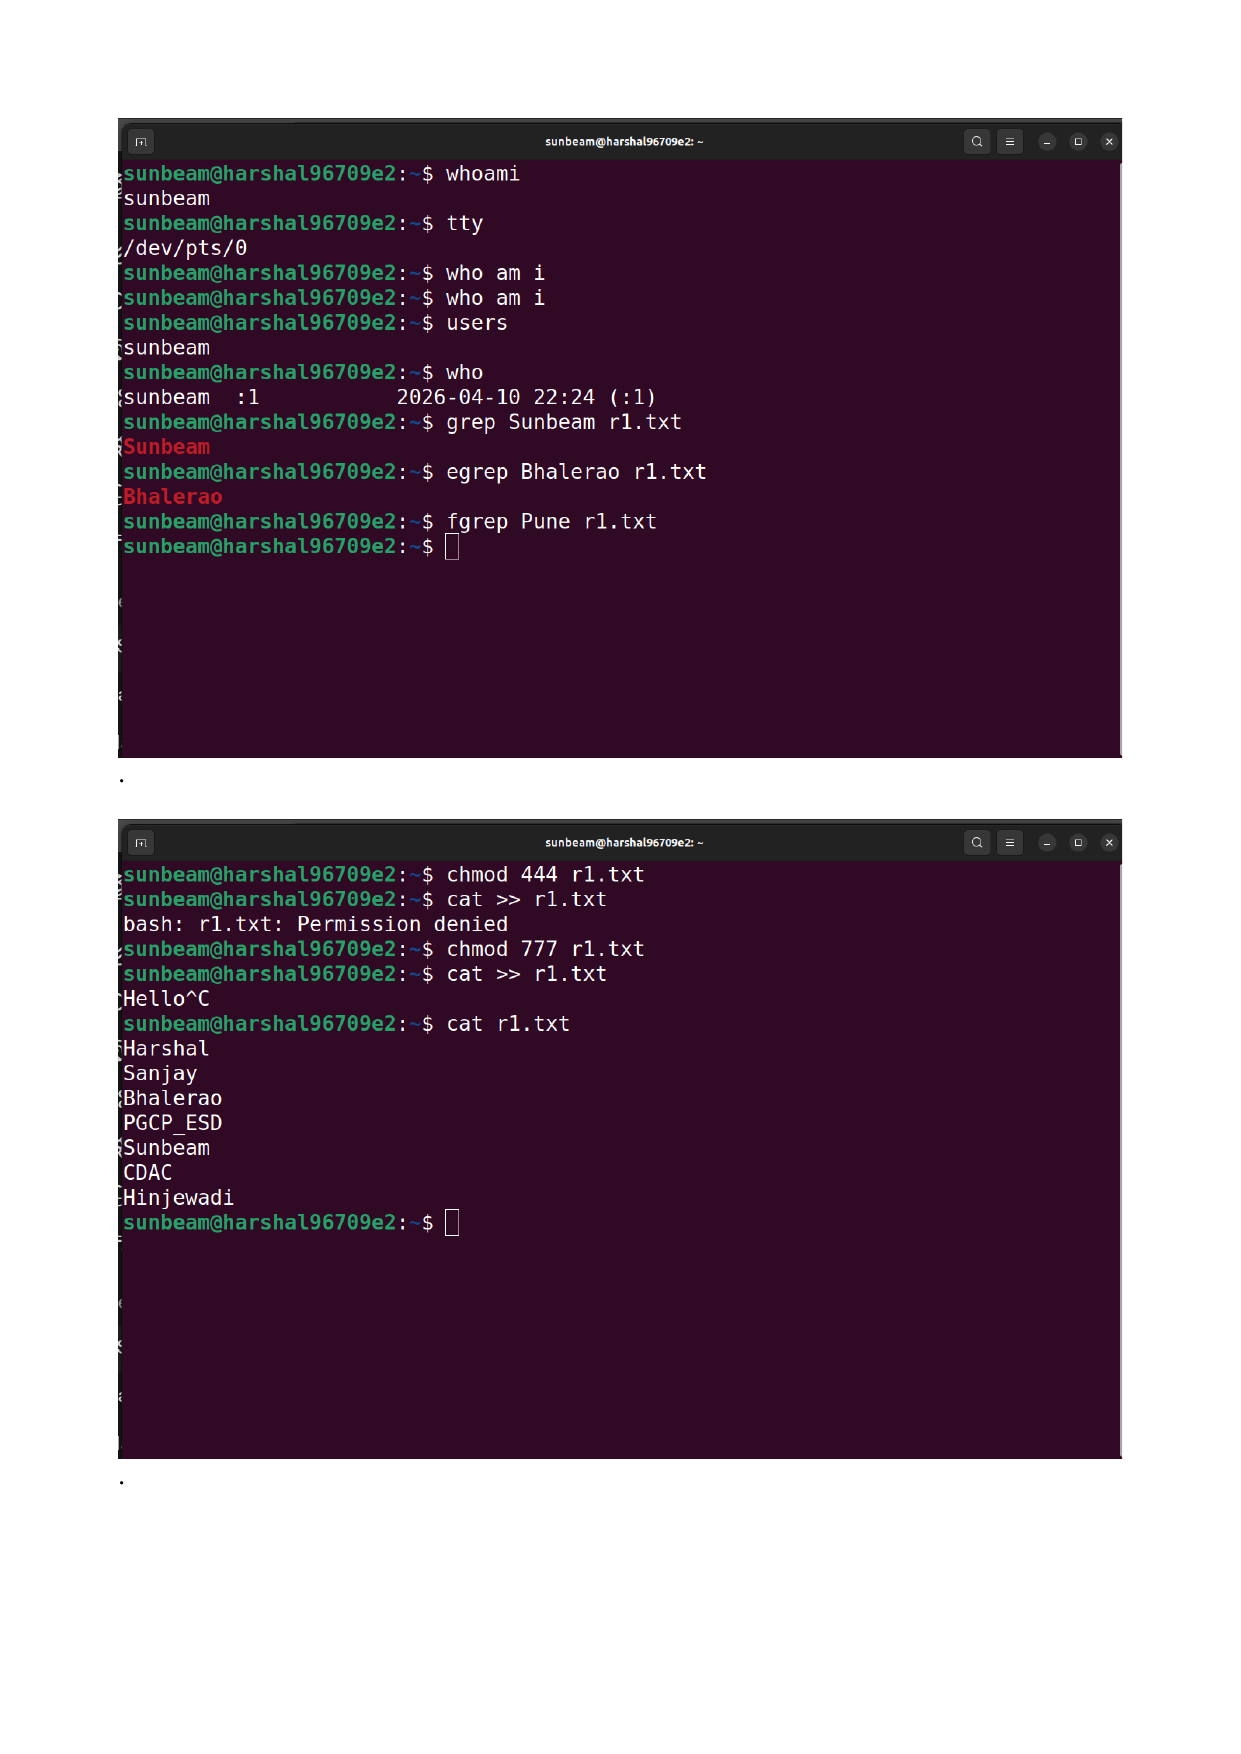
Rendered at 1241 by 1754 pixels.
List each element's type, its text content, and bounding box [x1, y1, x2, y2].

text . [118, 758, 1122, 788]
text . [118, 1459, 1122, 1490]
picture [118, 118, 1123, 758]
picture [118, 819, 1123, 1459]
